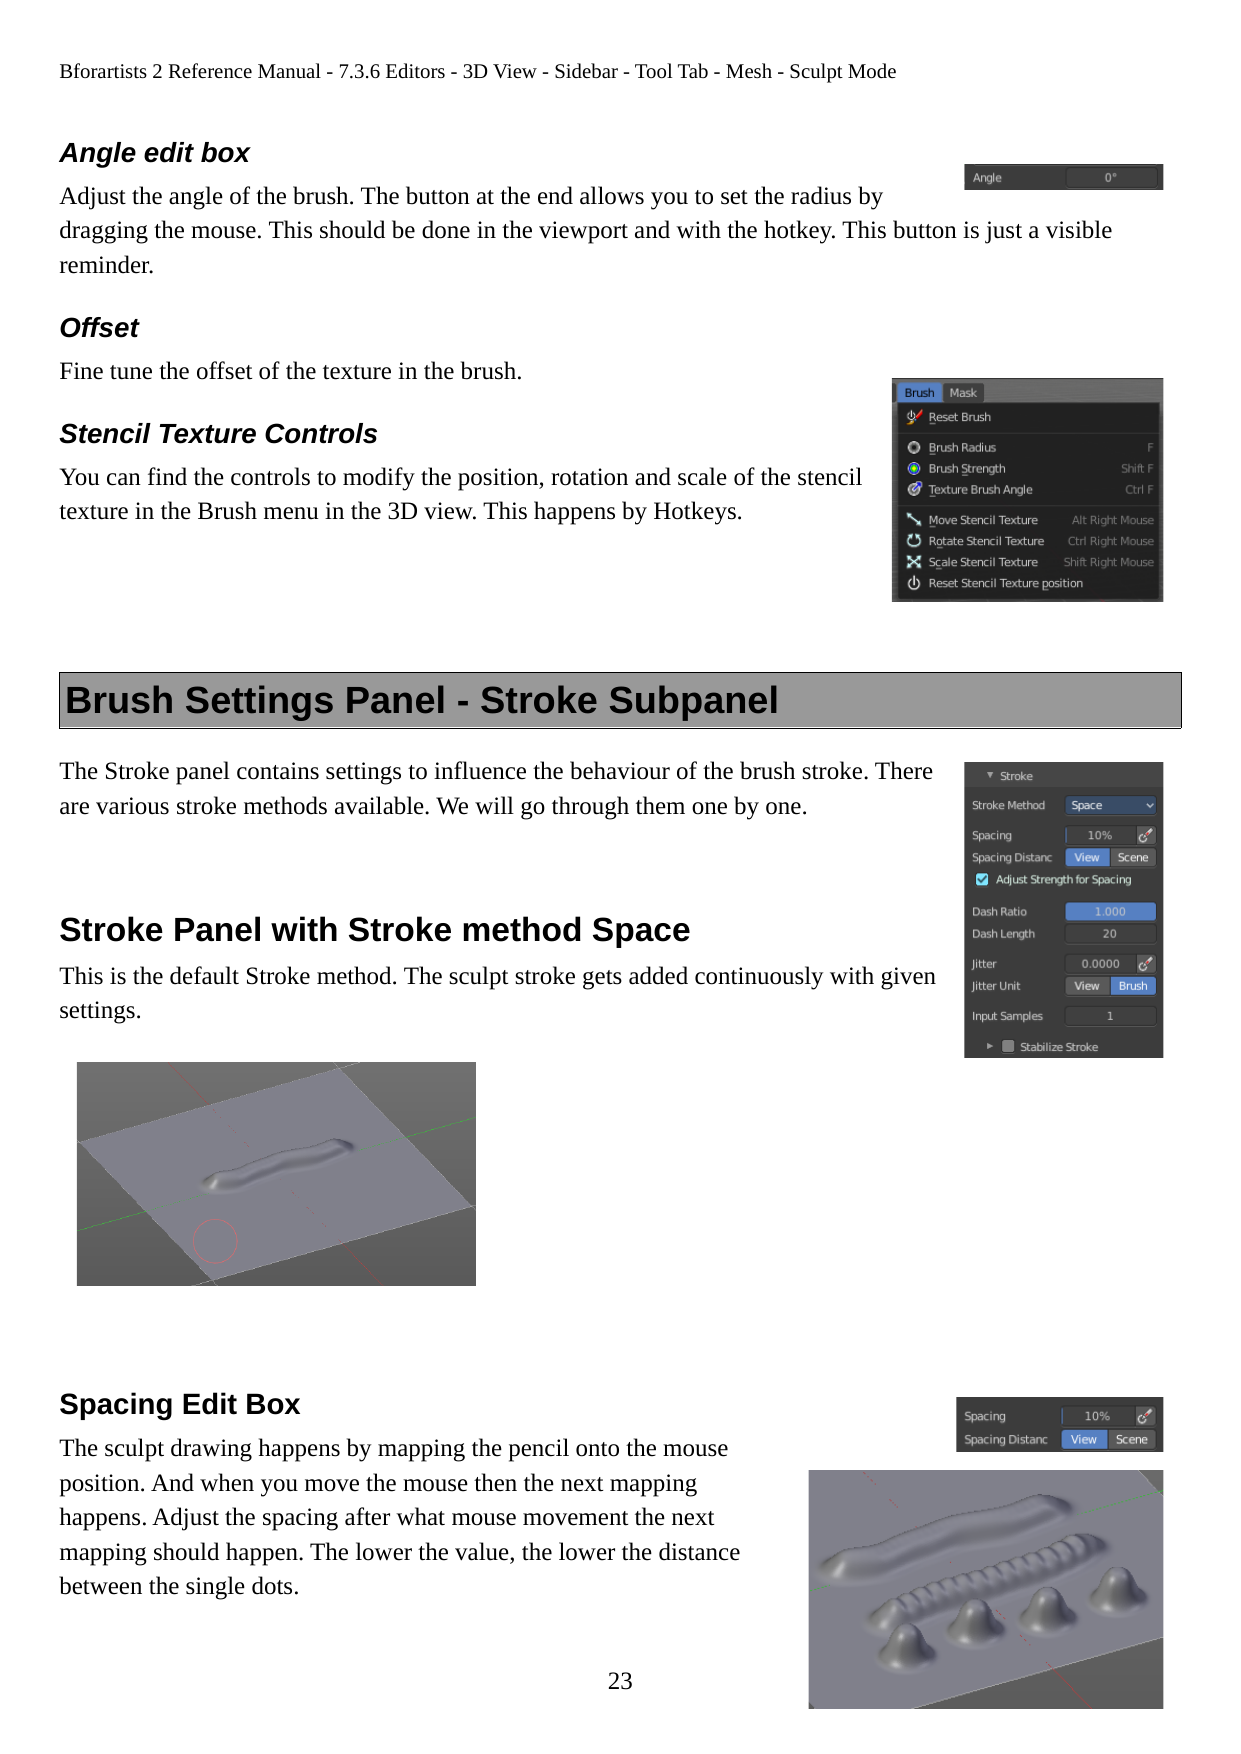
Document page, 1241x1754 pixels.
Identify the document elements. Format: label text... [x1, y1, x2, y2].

subtitle Spacing Edit Box [59, 1387, 1181, 1421]
text The Stroke panel contains settings to influence the behaviour of the brush stroke. There are various stroke methods available. We will go through them one by one. [59, 756, 1181, 819]
subtitle [1164, 417, 1181, 449]
subtitle Offset [59, 312, 1181, 343]
text Adjust the angle of the brush. The button at the end allows you to set the radius by dragging the mouse. This should be done in the viewport and with the hotkey. This button is just a visible reminder. [59, 181, 1181, 279]
picture [956, 1397, 1164, 1452]
picture [891, 378, 1164, 602]
subtitle Angle edit box [59, 137, 1181, 168]
picture [964, 164, 1164, 190]
table_header Brush Settings Panel - Stroke Subpanel [60, 673, 1181, 727]
picture [808, 1470, 1164, 1709]
subtitle Stencil Texture Controls [59, 417, 891, 449]
text You can find the controls to modify the position, rotation and scale of the stencil texture in the Brush menu in the 3D view. This happens by Hotkeys. [59, 462, 891, 525]
picture [76, 1062, 476, 1286]
text The sculpt drawing happens by mapping the pencil onto the mouse position. And when you move the mouse then the next mapping happens. Adjust the spacing after what mouse movement the next mapping should happen. The lower the value, the lower the distance between the single dots. [59, 1433, 1181, 1600]
subtitle Stroke Panel with Stroke method Space [59, 910, 964, 948]
text This is the default Stroke method. The sculpt stroke gets added continuously with given settings. [59, 961, 964, 1024]
text Fine tune the offset of the texture in the brush. [59, 356, 1181, 385]
picture [964, 762, 1164, 1058]
